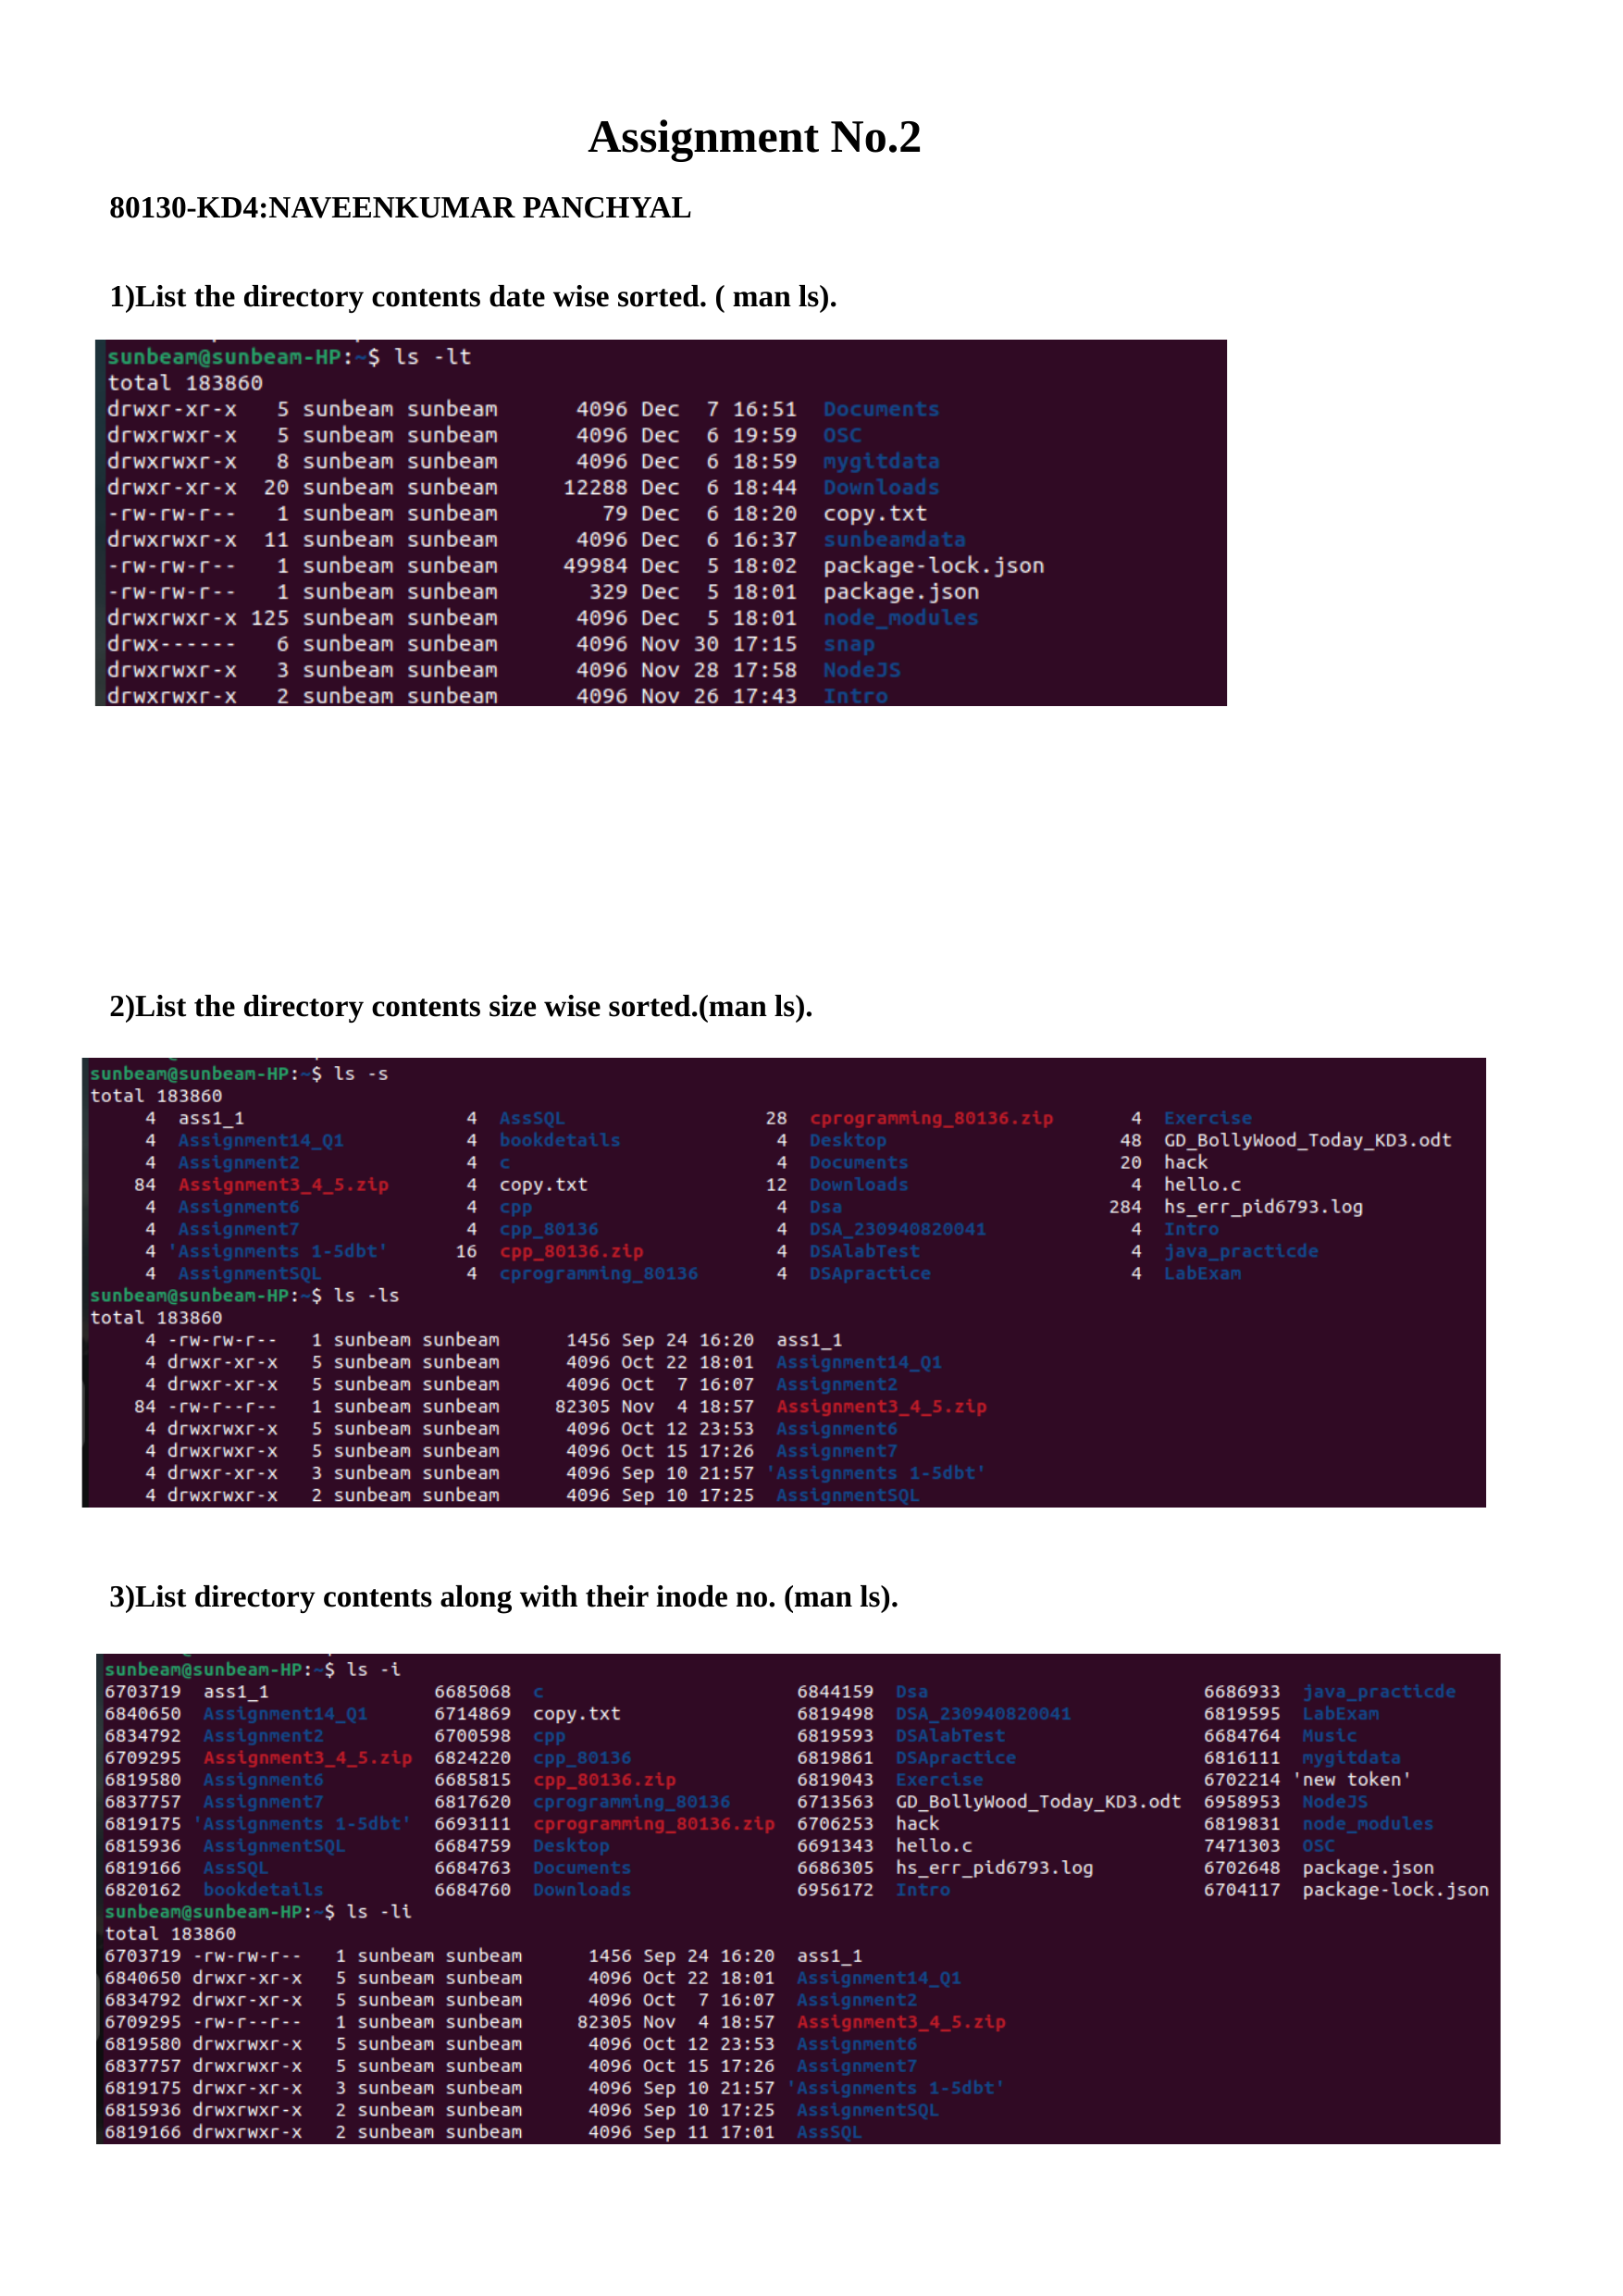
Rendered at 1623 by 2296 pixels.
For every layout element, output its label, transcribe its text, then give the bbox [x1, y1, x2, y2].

text 3)List directory contents along with their inode no. (man ls). [109, 1578, 1514, 1613]
text 2)List the directory contents size wise sorted.(man ls). [109, 987, 1514, 1023]
picture [94, 340, 1228, 706]
text Assignment No.2 [109, 109, 1514, 163]
picture [96, 1654, 1501, 2144]
picture [81, 1058, 1487, 1508]
text 1)List the directory contents date wise sorted. ( man ls). [109, 278, 1514, 313]
text 80130-KD4:NAVEENKUMAR PANCHYAL [109, 189, 1514, 225]
